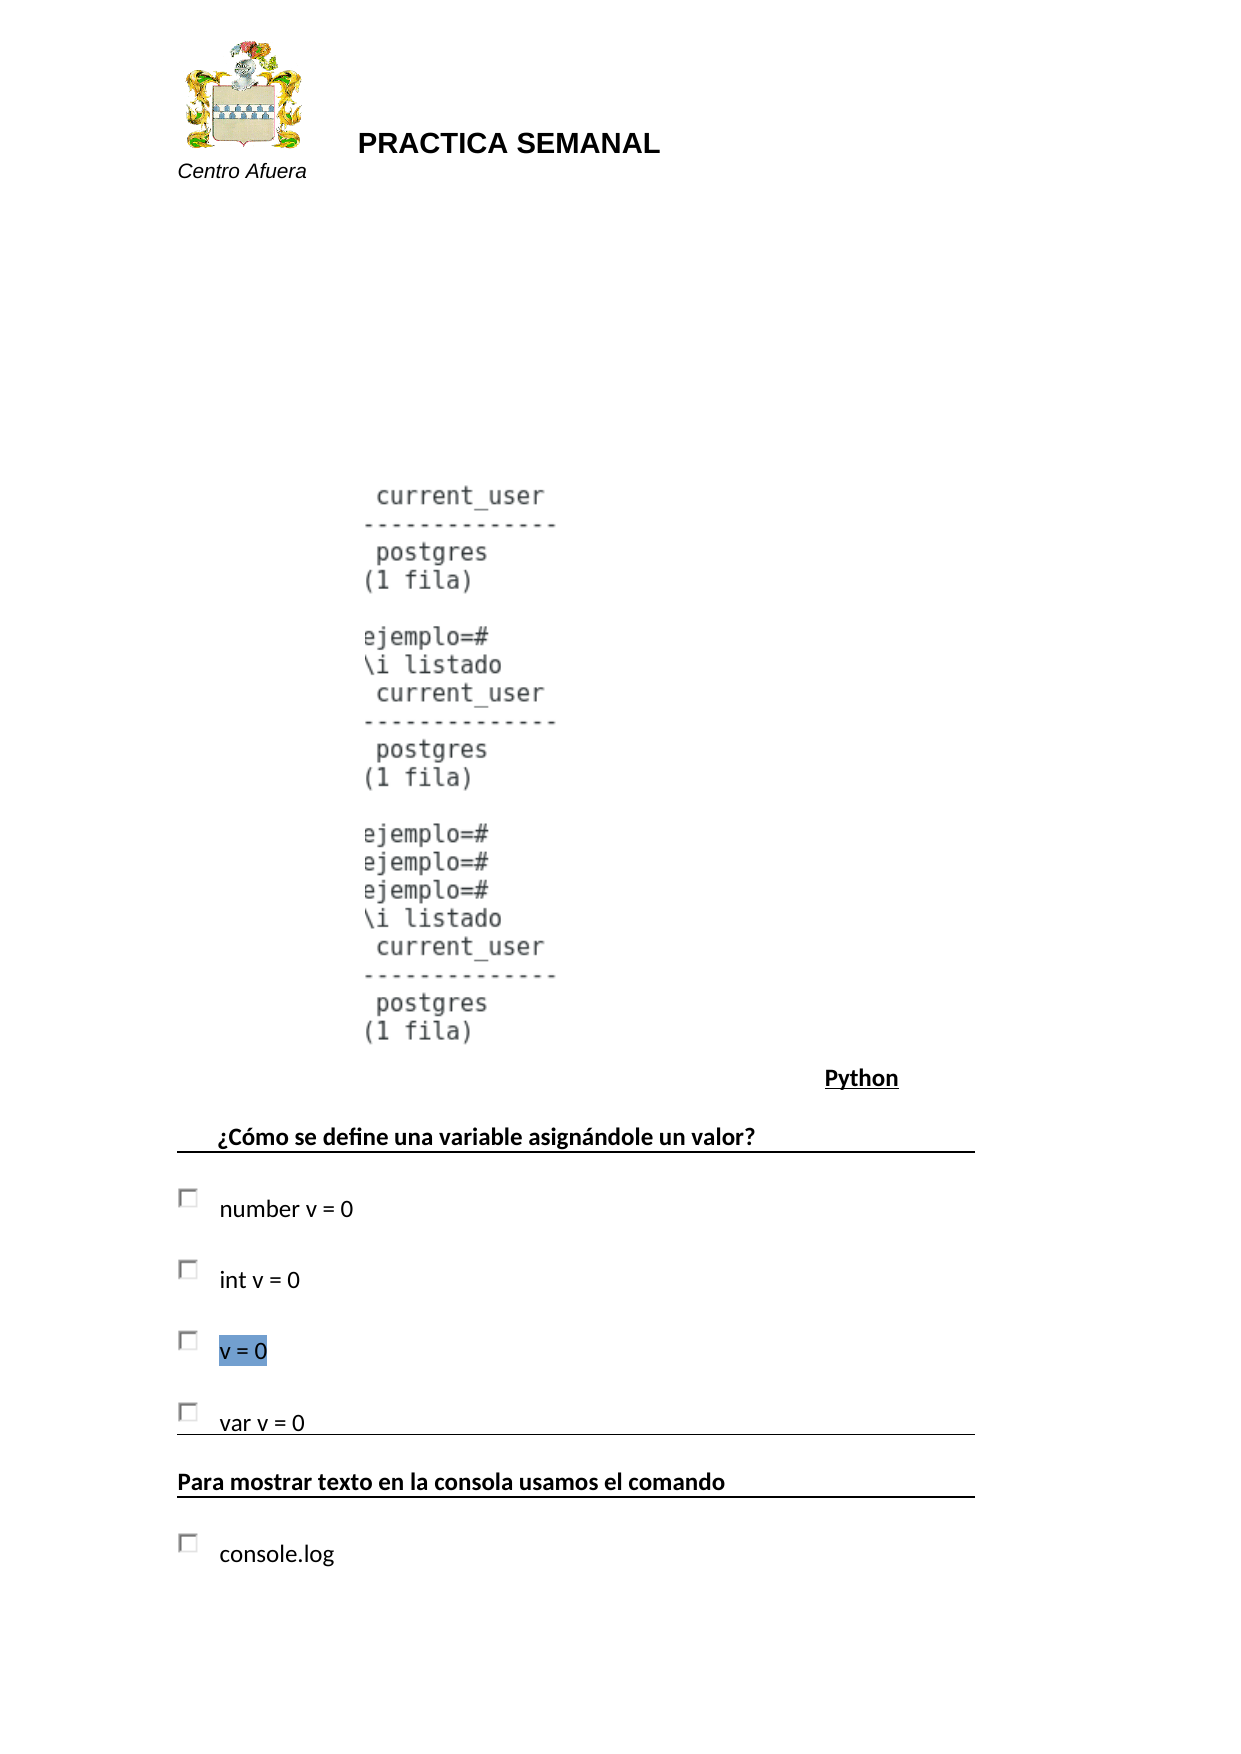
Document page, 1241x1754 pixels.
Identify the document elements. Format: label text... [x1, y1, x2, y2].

text console.log [177, 1526, 975, 1568]
picture [365, 481, 787, 1068]
text v = 0 [177, 1324, 975, 1366]
text number v = 0 [177, 1181, 975, 1223]
text ¿Cómo se define una variable asignándole un valor? [177, 1121, 975, 1151]
text var v = 0 [177, 1395, 975, 1434]
text Para mostrar texto en la consola usamos el comando [177, 1466, 975, 1496]
text int v = 0 [177, 1252, 975, 1294]
text Python [215, 1062, 975, 1092]
